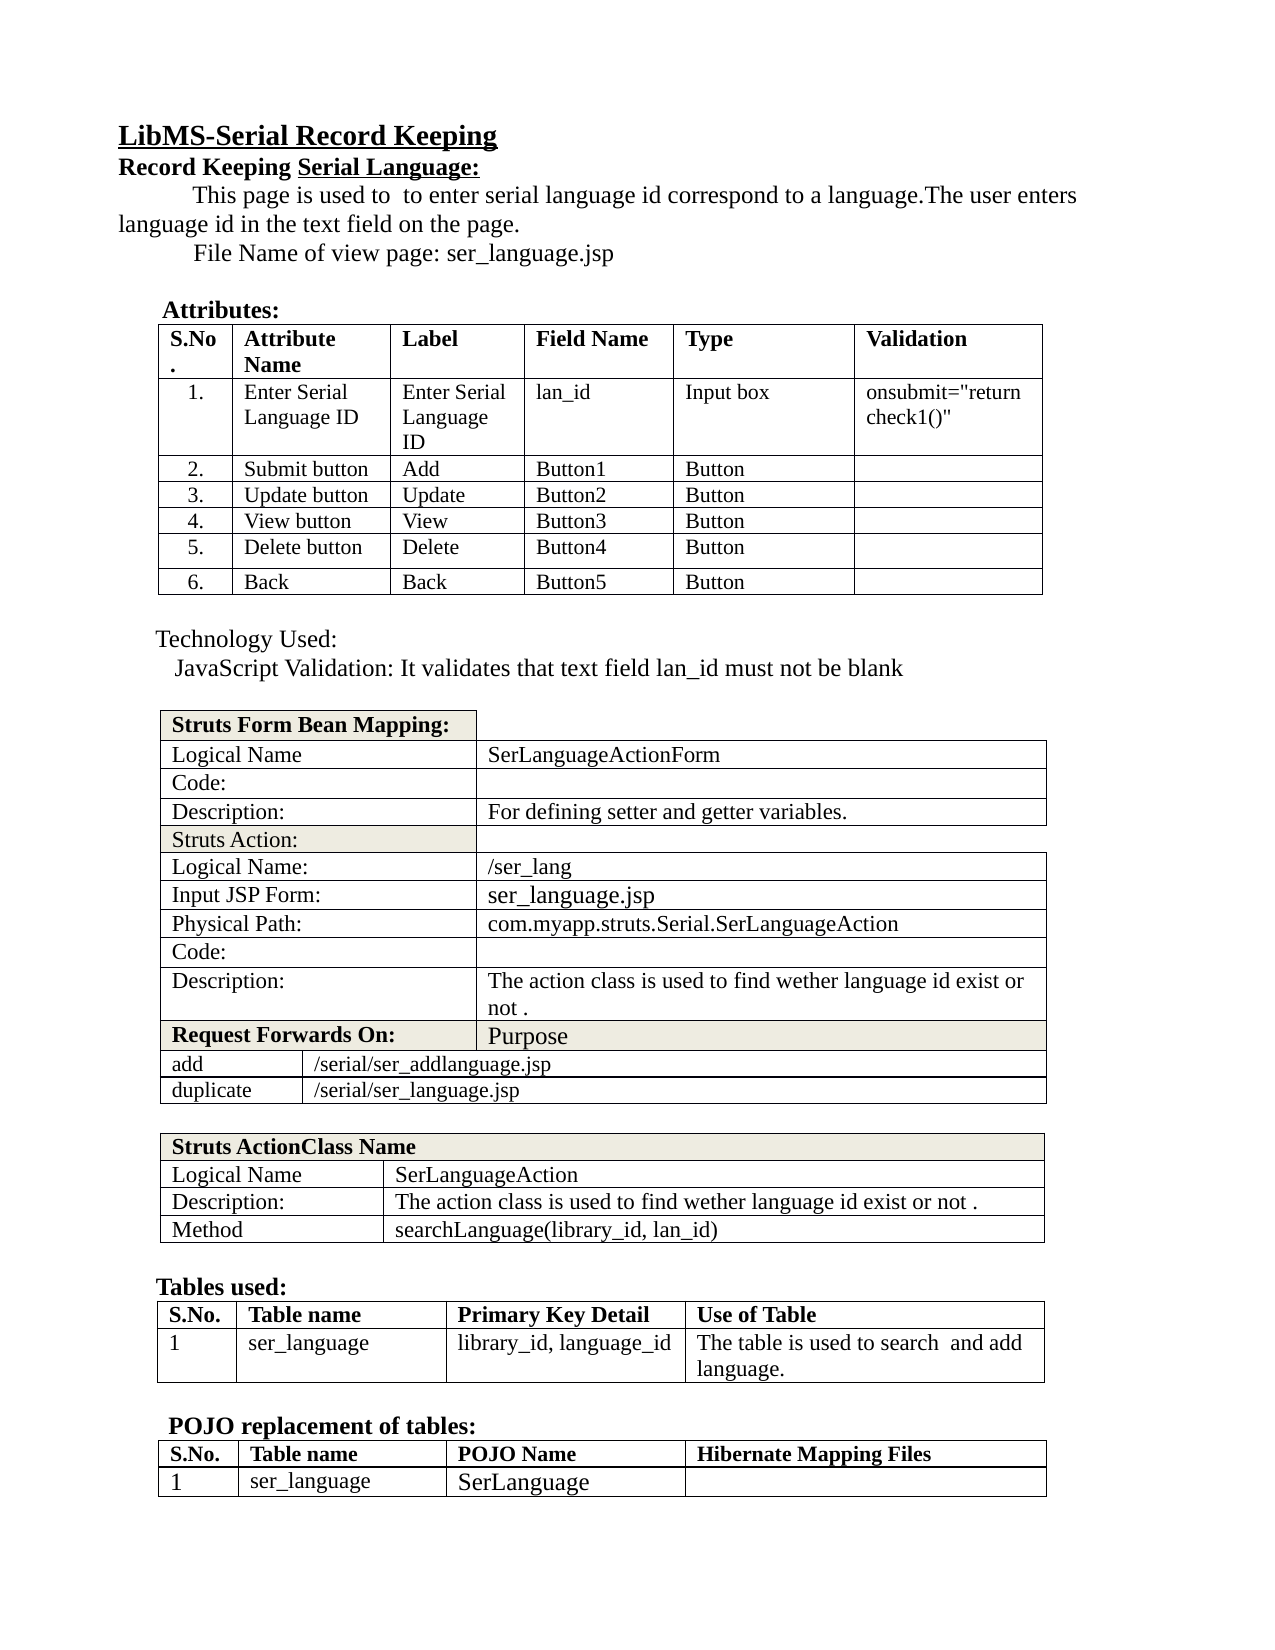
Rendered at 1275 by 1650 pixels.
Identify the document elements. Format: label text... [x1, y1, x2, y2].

table_header Primary Key Detail [447, 1302, 685, 1328]
table_cell Button2 [525, 482, 673, 507]
table_cell The table is used to search and add language. [686, 1329, 1044, 1382]
table_header Field Name [525, 325, 673, 378]
table_cell Enter Serial Language ID [391, 379, 524, 454]
table_cell lan_id [525, 379, 673, 454]
table_cell [477, 938, 1046, 967]
table_header Attribute Name [233, 325, 390, 378]
table_cell [855, 534, 1042, 568]
list File Name of view page: ser_language.jsp [118, 238, 1157, 267]
table_cell Button [674, 456, 854, 481]
table_cell Button4 [525, 534, 673, 568]
table_cell 3. [159, 482, 232, 507]
table_cell Button [674, 508, 854, 533]
table_header S.No. [158, 1302, 236, 1328]
table_cell The action class is used to find wether language id exist or not . [384, 1188, 1044, 1214]
table_cell SerLanguageActionForm [477, 741, 1046, 768]
table_cell Delete [391, 534, 524, 568]
table_cell Submit button [233, 456, 390, 481]
table_header Table name [237, 1302, 446, 1328]
table_cell [855, 508, 1042, 533]
table_cell [686, 1468, 1046, 1496]
table_cell /serial/ser_language.jsp [303, 1078, 1046, 1103]
table_header Struts Form Bean Mapping: [161, 711, 476, 740]
table_cell 1. [159, 379, 232, 454]
table_cell Back [233, 569, 390, 594]
table_header Validation [855, 325, 1042, 378]
table_cell ser_language [239, 1468, 446, 1496]
table_cell Button1 [525, 456, 673, 481]
table_cell ser_language.jsp [477, 881, 1046, 909]
table_cell com.myapp.struts.Serial.SerLanguageAction [477, 910, 1046, 937]
table_cell Back [391, 569, 524, 594]
table_cell onsubmit="return check1()" [855, 379, 1042, 454]
table_cell 5. [159, 534, 232, 568]
table_cell 2. [159, 456, 232, 481]
table_header S.No. [159, 1441, 238, 1466]
list Attributes: [118, 295, 1157, 324]
table_header Label [391, 325, 524, 378]
table_cell 1 [159, 1468, 238, 1496]
text Record Keeping Serial Language: [118, 152, 1157, 180]
table_cell [855, 456, 1042, 481]
table_cell Update button [233, 482, 390, 507]
table_cell Struts Action: [161, 826, 476, 852]
table_cell Logical Name: [161, 853, 476, 879]
table_cell /serial/ser_addlanguage.jsp [303, 1051, 1046, 1076]
list JavaScript Validation: It validates that text field lan_id must not be blank [118, 653, 1157, 682]
table_cell duplicate [161, 1078, 302, 1103]
table_header Type [674, 325, 854, 378]
table_cell [855, 482, 1042, 507]
table_header Struts ActionClass Name [161, 1134, 1044, 1160]
list Technology Used: [118, 624, 1157, 653]
table_cell 6. [159, 569, 232, 594]
table_cell Request Forwards On: [161, 1021, 476, 1050]
table_cell searchLanguage(library_id, lan_id) [384, 1216, 1044, 1242]
table_cell Description: [161, 968, 476, 1020]
table_cell Button5 [525, 569, 673, 594]
table_cell Physical Path: [161, 910, 476, 937]
table_cell library_id, language_id [447, 1329, 685, 1382]
text This page is used to to enter serial language id correspond to a language.The user enters language id in the text field on the page. [118, 180, 1157, 238]
table_cell /ser_lang [477, 853, 1046, 879]
table_cell View [391, 508, 524, 533]
table_cell SerLanguage [447, 1468, 685, 1496]
table_cell Delete button [233, 534, 390, 568]
table_cell Button [674, 482, 854, 507]
list Tables used: [118, 1272, 1157, 1301]
table_cell [477, 769, 1046, 797]
table_header Table name [239, 1441, 446, 1466]
table_cell [855, 569, 1042, 594]
table_cell Input JSP Form: [161, 881, 476, 909]
table_cell Logical Name [161, 741, 476, 768]
list POJO replacement of tables: [118, 1411, 1157, 1440]
table_cell Description: [161, 799, 476, 825]
table_cell View button [233, 508, 390, 533]
table_header POJO Name [447, 1441, 685, 1466]
table_cell Description: [161, 1188, 383, 1214]
table_cell Code: [161, 769, 476, 797]
table_cell Button [674, 534, 854, 568]
table_header Hibernate Mapping Files [686, 1441, 1046, 1466]
table_cell Add [391, 456, 524, 481]
table_cell The action class is used to find wether language id exist or not . [477, 968, 1046, 1020]
table_cell 4. [159, 508, 232, 533]
table_cell Enter Serial Language ID [233, 379, 390, 454]
table_cell Logical Name [161, 1161, 383, 1187]
text LibMS-Serial Record Keeping [118, 118, 1157, 152]
table_cell 1 [158, 1329, 236, 1382]
table_cell For defining setter and getter variables. [477, 799, 1046, 825]
table_cell add [161, 1051, 302, 1076]
table_cell SerLanguageAction [384, 1161, 1044, 1187]
table_header [477, 710, 1046, 740]
table_cell Button3 [525, 508, 673, 533]
table_cell Update [391, 482, 524, 507]
table_cell Purpose [477, 1021, 1046, 1050]
table_header S.No. [159, 325, 232, 378]
table_cell Method [161, 1216, 383, 1242]
table_cell [477, 826, 1046, 852]
table_header Use of Table [686, 1302, 1044, 1328]
table_cell Input box [674, 379, 854, 454]
table_cell Button [674, 569, 854, 594]
table_cell Code: [161, 938, 476, 967]
table_cell ser_language [237, 1329, 446, 1382]
